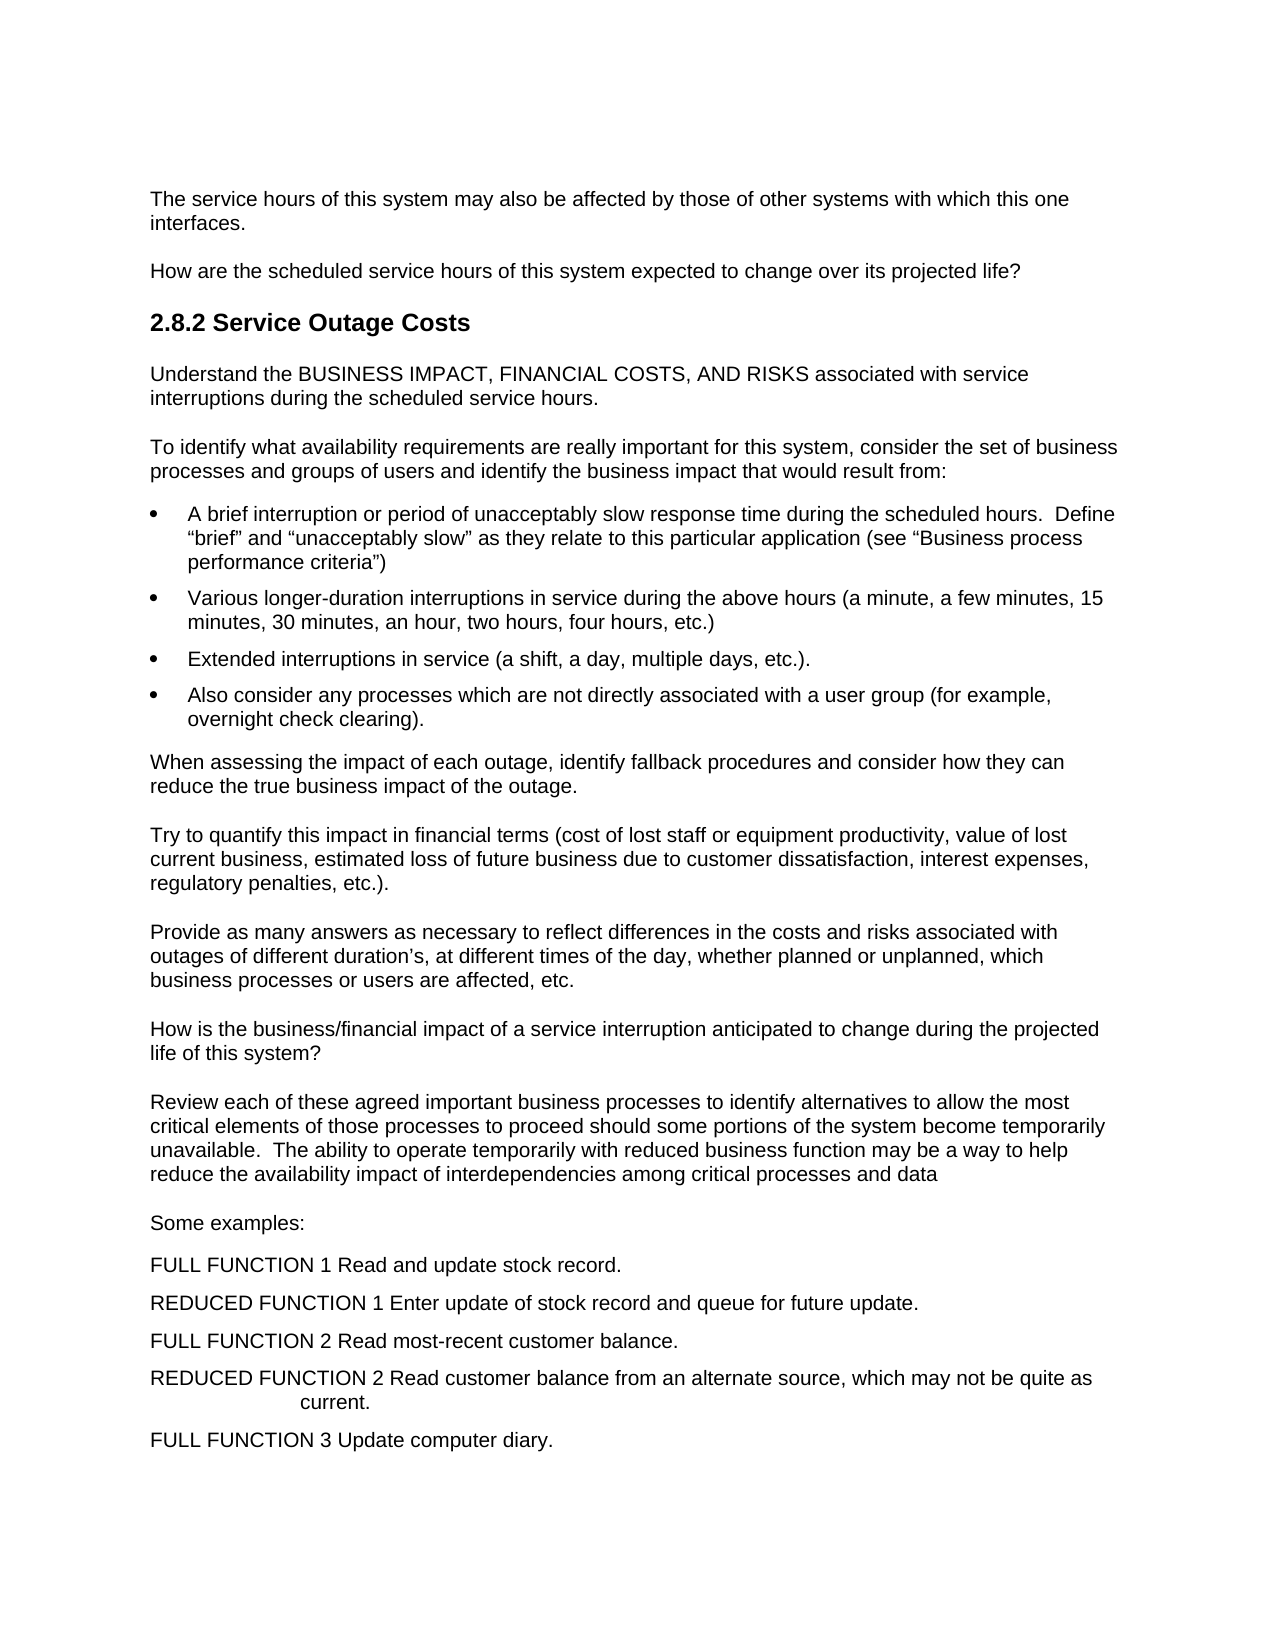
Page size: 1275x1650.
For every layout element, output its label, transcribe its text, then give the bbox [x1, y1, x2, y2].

text Provide as many answers as necessary to reflect differences in the costs and risks associated with outages of different duration’s, at different times of the day, whether planned or unplanned, which business processes or users are affected, etc. [150, 920, 1125, 992]
text The service hours of this system may also be affected by those of other systems with which this one interfaces. [150, 186, 1125, 234]
text Review each of these agreed important business processes to identify alternatives to allow the most critical elements of those processes to proceed should some portions of the system become temporarily unavailable. The ability to operate temporarily with reduced business function may be a way to help reduce the availability impact of interdependencies among critical processes and data [150, 1089, 1125, 1185]
text Try to quantify this impact in financial terms (cost of lost staff or equipment productivity, value of lost current business, estimated loss of future business due to customer dissatisfaction, interest expenses, regulatory penalties, etc.). [150, 823, 1125, 895]
list Extended interruptions in service (a shift, a day, multiple days, etc.). [150, 647, 1125, 671]
text To identify what availability requirements are really important for this system, consider the set of business processes and groups of users and identify the business impact that would result from: [150, 435, 1125, 483]
text How is the business/financial impact of a service interruption anticipated to change during the projected life of this system? [150, 1017, 1125, 1064]
text When assessing the impact of each outage, identify fallback procedures and consider how they can reduce the true business impact of the outage. [150, 750, 1125, 798]
text REDUCED FUNCTION 1 Enter update of stock record and queue for future update. [150, 1291, 1125, 1315]
text Understand the BUSINESS IMPACT, FINANCIAL COSTS, AND RISKS associated with service interruptions during the scheduled service hours. [150, 362, 1125, 410]
list Various longer-duration interruptions in service during the above hours (a minute, a few minutes, 15 minutes, 30 minutes, an hour, two hours, four hours, etc.) [150, 586, 1125, 634]
text FULL FUNCTION 3 Update computer diary. [150, 1428, 1125, 1452]
list A brief interruption or period of unacceptably slow response time during the scheduled hours. Define “brief” and “unacceptably slow” as they relate to this particular application (see “Business process performance criteria”) [150, 502, 1125, 574]
text FULL FUNCTION 1 Read and update stock record. [150, 1253, 1125, 1277]
text How are the scheduled service hours of this system expected to change over its projected life? [150, 259, 1125, 283]
text REDUCED FUNCTION 2 Read customer balance from an alternate source, which may not be quite as current. [150, 1366, 1125, 1414]
list Also consider any processes which are not directly associated with a user group (for example, overnight check clearing). [150, 683, 1125, 731]
text 2.8.2 Service Outage Costs [150, 308, 1125, 337]
text Some examples: [150, 1210, 1125, 1234]
text FULL FUNCTION 2 Read most-recent customer balance. [150, 1328, 1125, 1352]
